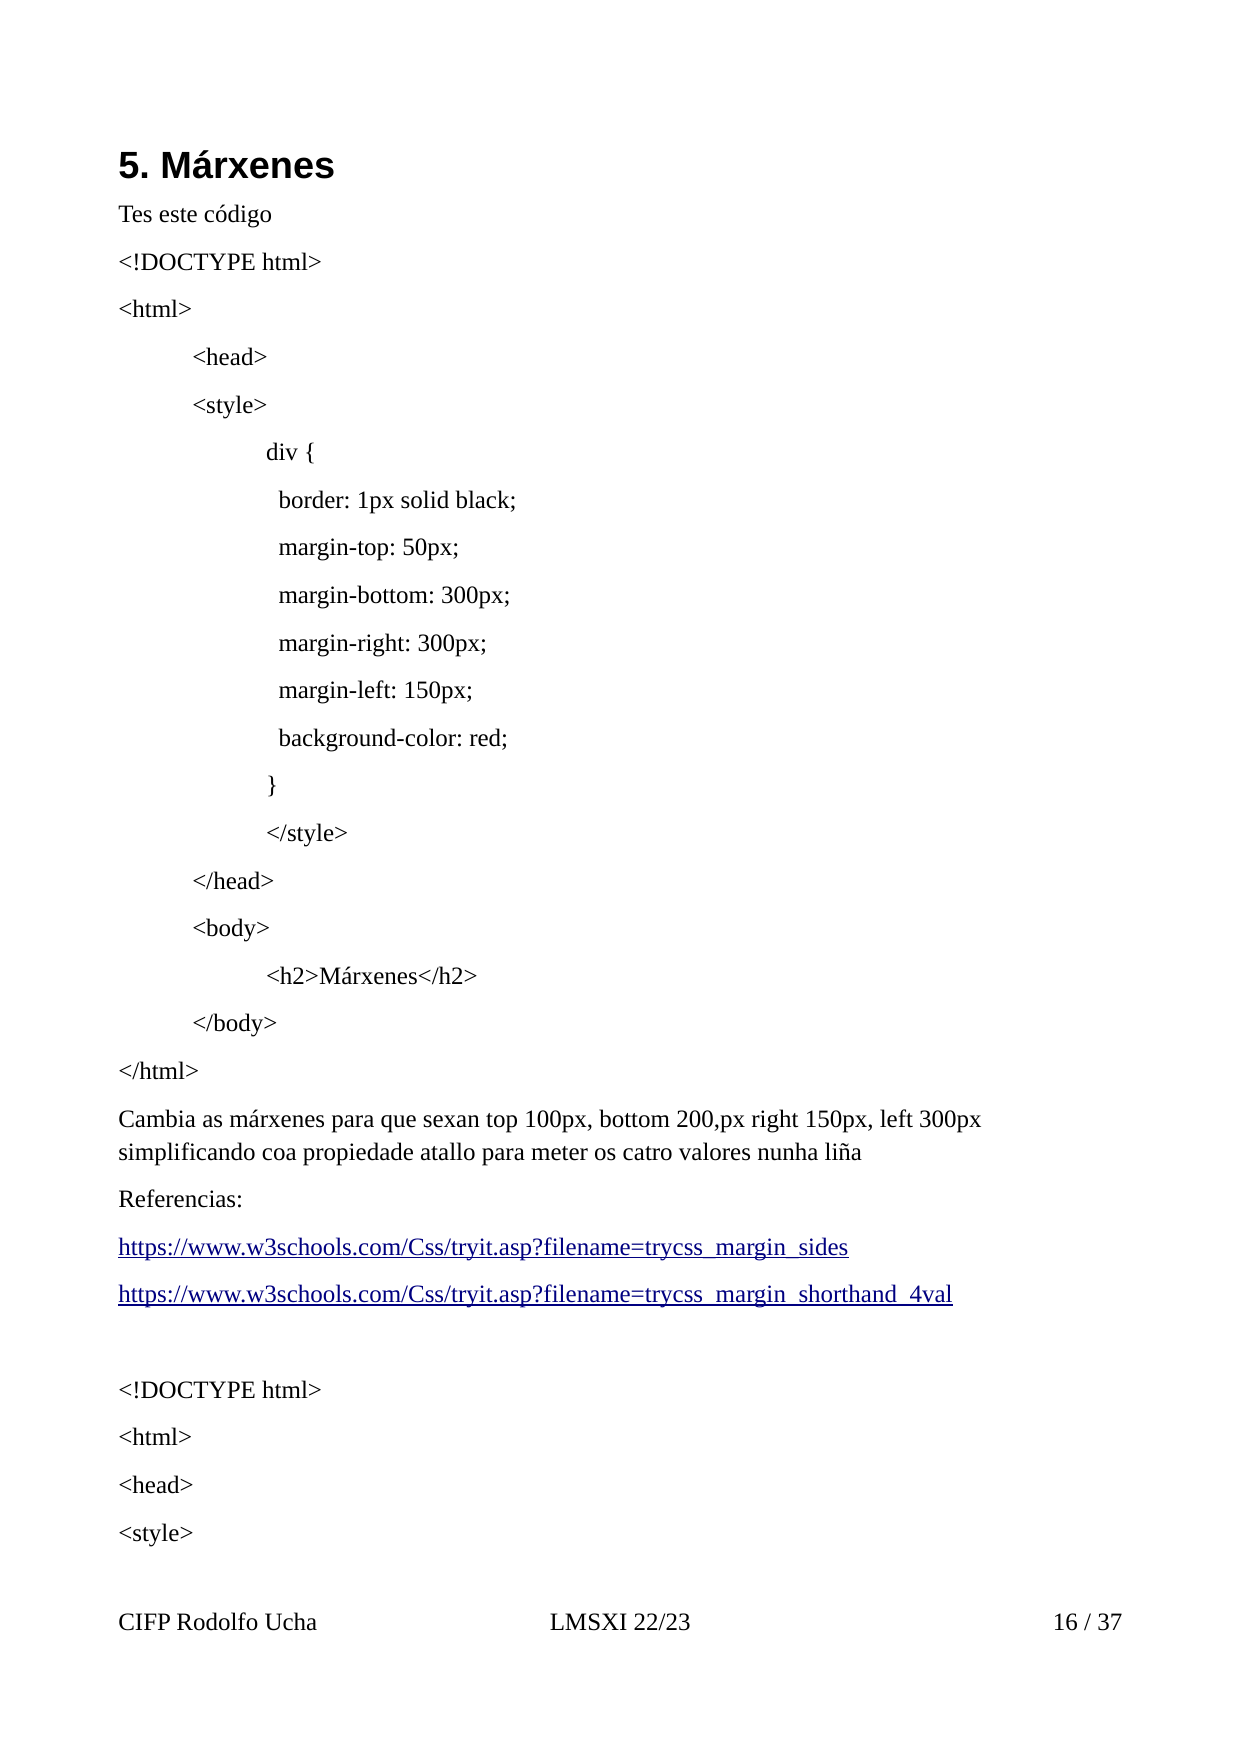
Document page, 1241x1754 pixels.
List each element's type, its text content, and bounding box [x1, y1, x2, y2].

text <head> [118, 1470, 1122, 1499]
text <style> [118, 1518, 1122, 1546]
text Referencias: [118, 1184, 1122, 1213]
text margin-top: 50px; [118, 532, 1122, 561]
text margin-left: 150px; [118, 675, 1122, 704]
text div { [118, 437, 1122, 466]
text } [118, 771, 1122, 799]
text <!DOCTYPE html> [118, 1375, 1122, 1403]
text margin-right: 300px; [118, 628, 1122, 656]
text </html> [118, 1056, 1122, 1085]
text </style> [118, 818, 1122, 847]
text <body> [118, 913, 1122, 942]
text <!DOCTYPE html> [118, 247, 1122, 276]
text </body> [118, 1008, 1122, 1037]
text border: 1px solid black; [118, 485, 1122, 514]
text background-color: red; [118, 723, 1122, 752]
text Tes este código [118, 199, 1122, 228]
text <html> [118, 294, 1122, 323]
text margin-bottom: 300px; [118, 580, 1122, 609]
text Cambia as márxenes para que sexan top 100px, bottom 200,px right 150px, left 300px simplificando coa propiedade atallo para meter os catro valores nunha liña [118, 1104, 1122, 1166]
text <h2>Márxenes</h2> [118, 961, 1122, 990]
text <html> [118, 1422, 1122, 1451]
text <head> [118, 342, 1122, 371]
subtitle 5. Márxenes [118, 143, 1122, 187]
text <style> [118, 390, 1122, 418]
text </head> [118, 866, 1122, 894]
text https://www.w3schools.com/Css/tryit.asp?filename=trycss_margin_shorthand_4val [118, 1279, 1122, 1308]
text https://www.w3schools.com/Css/tryit.asp?filename=trycss_margin_sides [118, 1232, 1122, 1261]
